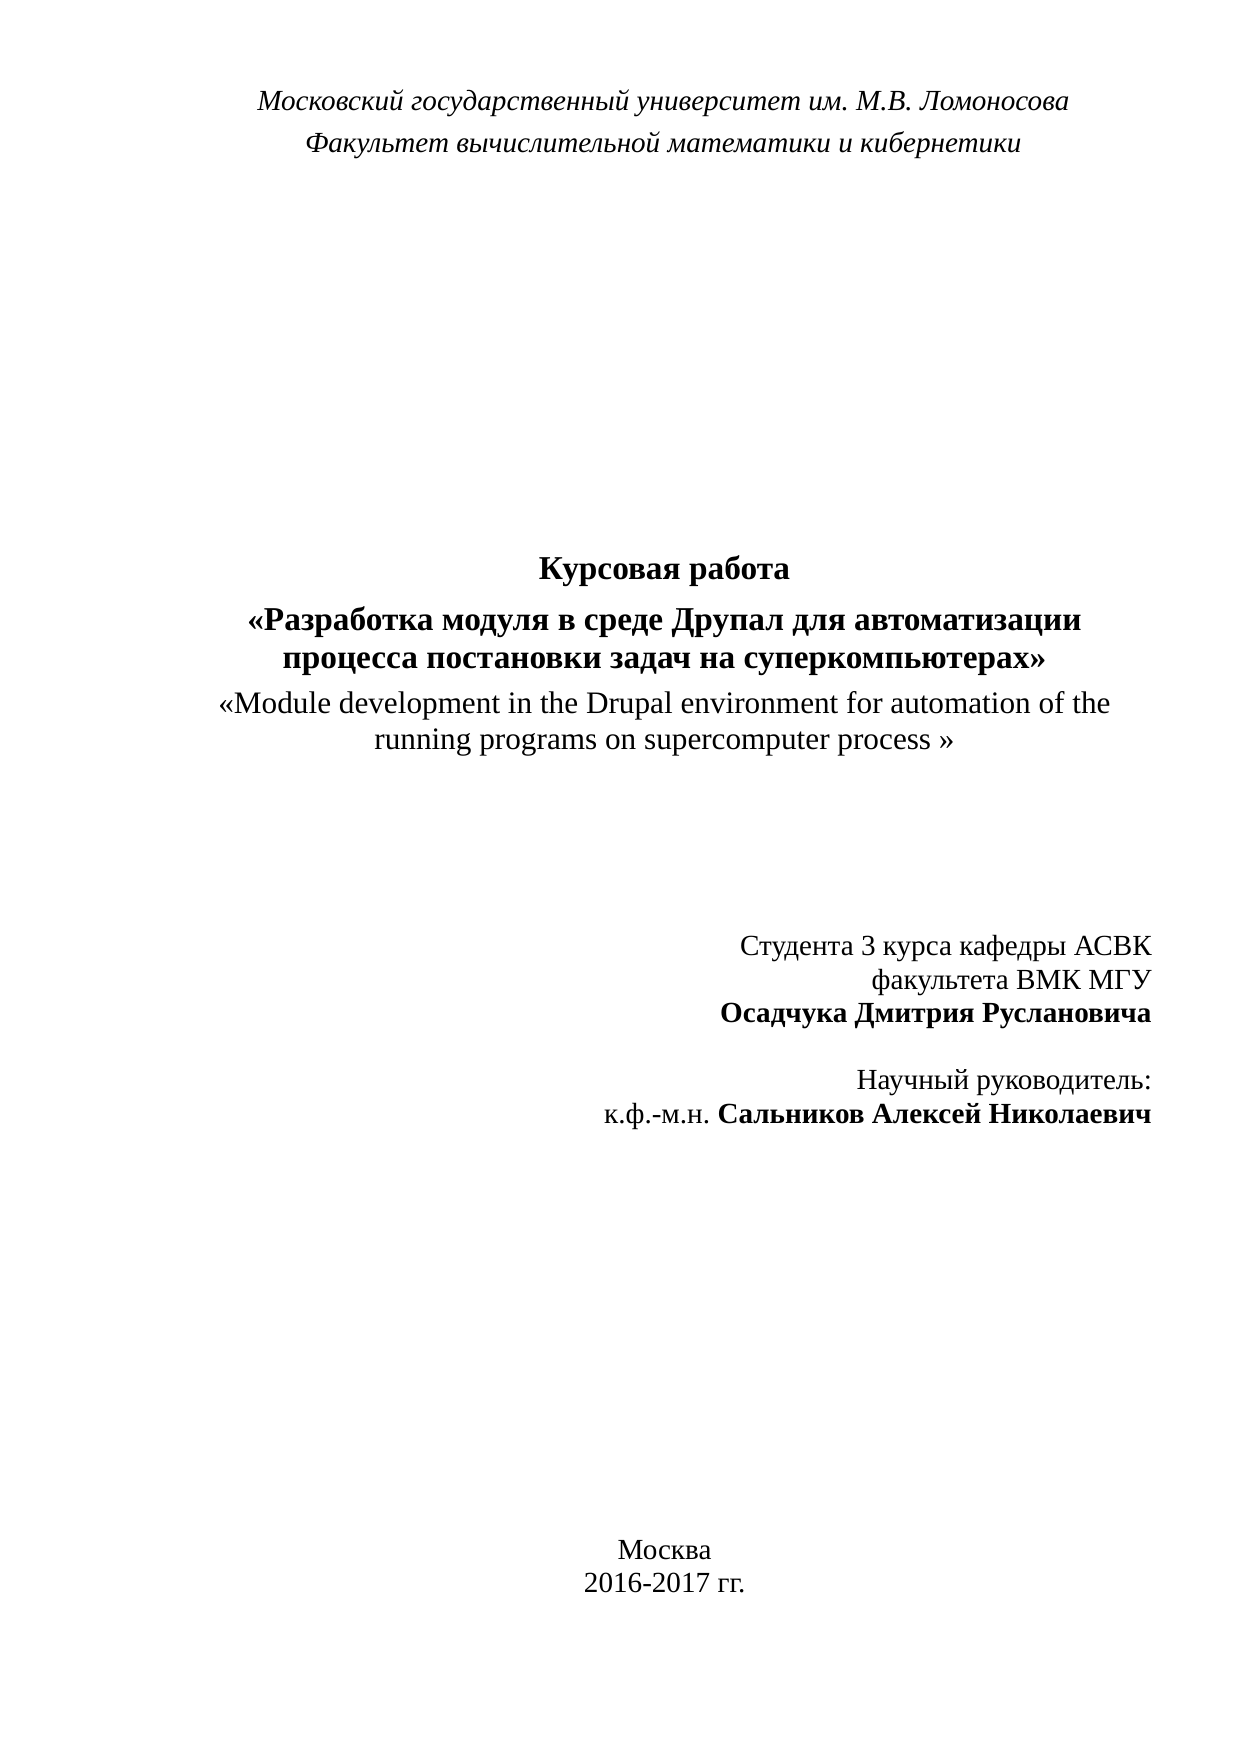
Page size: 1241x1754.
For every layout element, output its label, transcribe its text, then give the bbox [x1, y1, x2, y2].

text «Разработка модуля в среде Друпал для автоматизации процесса постановки задач на суперкомпьютерах» [177, 599, 1152, 676]
text к.ф.-м.н. Сальников Алексей Николаевич [177, 1096, 1152, 1129]
text Студента 3 курса кафедры АСВК [177, 928, 1152, 962]
text Московский государственный университет им. М.В. Ломоносова [177, 83, 1152, 117]
text Курсовая работа [177, 548, 1152, 586]
text Факультет вычислительной математики и кибернетики [177, 125, 1152, 159]
text Москва [177, 1532, 1152, 1566]
text 2016-2017 гг. [177, 1566, 1152, 1599]
text Научный руководитель: [177, 1062, 1152, 1096]
title «Module development in the Drupal environment for automation of the running programs on supercomputer process » [177, 684, 1152, 756]
text Осадчука Дмитрия Руслановича [177, 995, 1152, 1029]
text факультета ВМК МГУ [177, 962, 1152, 995]
